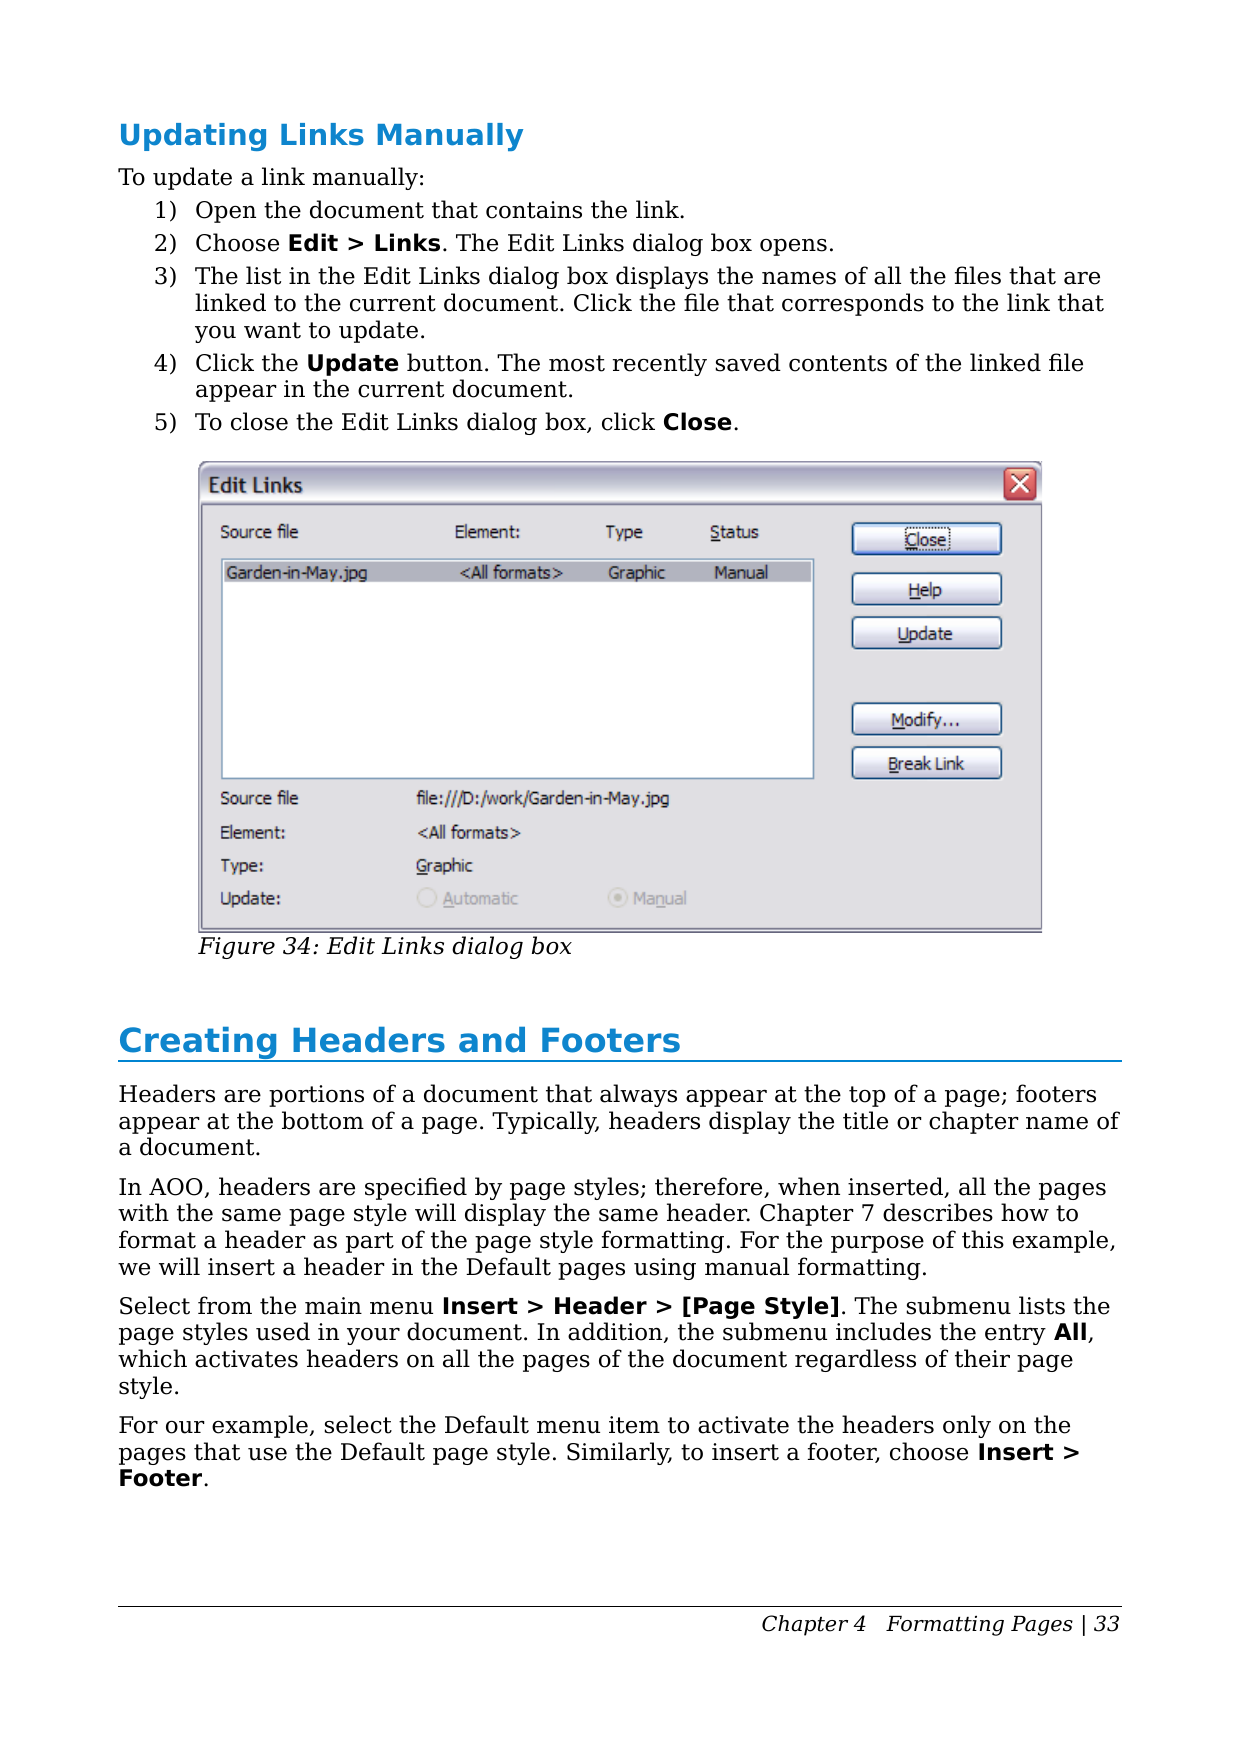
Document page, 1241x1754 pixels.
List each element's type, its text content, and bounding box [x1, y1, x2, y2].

list The list in the Edit Links dialog box displays the names of all the files that are linked to the current document. Click the file that corresponds to the link that you want to update. [177, 263, 1122, 343]
text Figure 34: Edit Links dialog box [198, 933, 1042, 959]
text In AOO, headers are specified by page styles; therefore, when inserted, all the pages with the same page style will display the same header. Chapter 7 describes how to format a header as part of the page style formatting. For the purpose of this example, we will insert a header in the Default pages using manual formatting. [118, 1174, 1122, 1280]
picture [198, 461, 1043, 933]
list Click the Update button. The most recently saved contents of the linked file appear in the current document. [177, 350, 1122, 403]
subtitle Creating Headers and Footers [118, 1021, 1122, 1060]
list Open the document that contains the link. [177, 198, 1122, 224]
text Select from the main menu Insert > Header > [Page Style]. The submenu lists the page styles used in your document. In addition, the submenu includes the entry All, which activates headers on all the pages of the document regardless of their page style. [118, 1293, 1122, 1399]
list To update a link manually: [118, 164, 1122, 191]
text Headers are portions of a document that always appear at the top of a page; footers appear at the bottom of a page. Typically, headers display the title or chapter name of a document. [118, 1081, 1122, 1161]
list Choose Edit > Links. The Edit Links dialog box opens. [177, 231, 1122, 257]
subtitle Updating Links Manually [118, 118, 1122, 152]
list To close the Edit Links dialog box, click Close. [177, 409, 1122, 436]
text For our example, select the Default menu item to activate the headers only on the pages that use the Default page style. Similarly, to insert a footer, choose Insert > Footer. [118, 1412, 1122, 1492]
